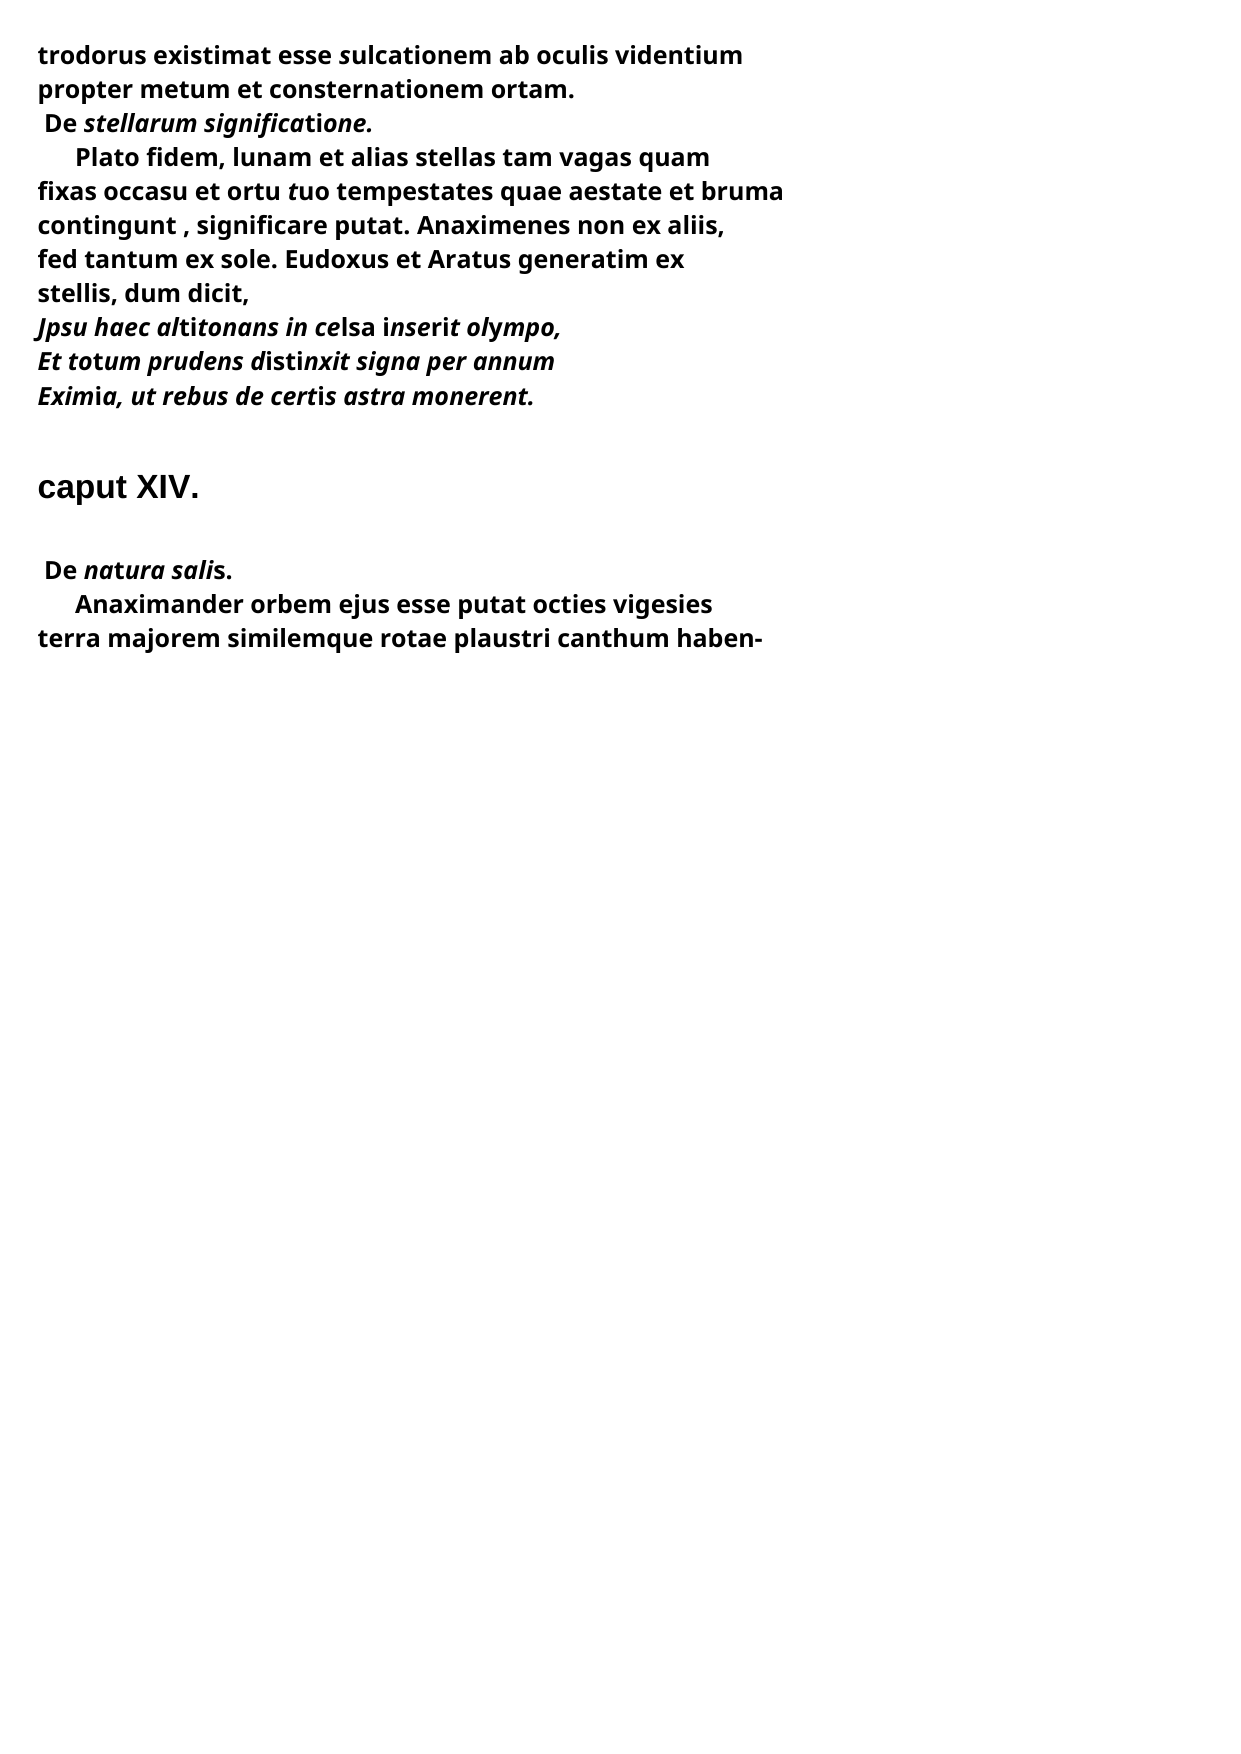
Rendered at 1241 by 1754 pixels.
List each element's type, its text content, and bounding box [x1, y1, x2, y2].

text De stellarum significatione. [37, 106, 1203, 140]
subtitle caput XIV. [37, 467, 1203, 506]
text Plato fidem, lunam et alias stellas tam vagas quam fixas occasu et ortu tuo tempestates quae aestate et bruma contingunt , significare putat. Anaximenes non ex aliis, fed tantum ex sole. Eudoxus et Aratus generatim ex stellis, dum dicit, [37, 140, 1203, 310]
text De natura salis. [37, 518, 1203, 586]
text Jpsu haec altitonans in celsa inserit olympo, Et totum prudens distinxit signa per annum Eximia, ut rebus de certis astra monerent. [37, 310, 1203, 412]
text Anaximander orbem ejus esse putat octies vigesies terra majorem similemque rotae plaustri canthum haben- [37, 586, 1203, 654]
text trodorus existimat esse sulcationem ab oculis videntium propter metum et consternationem ortam. [37, 37, 1203, 106]
